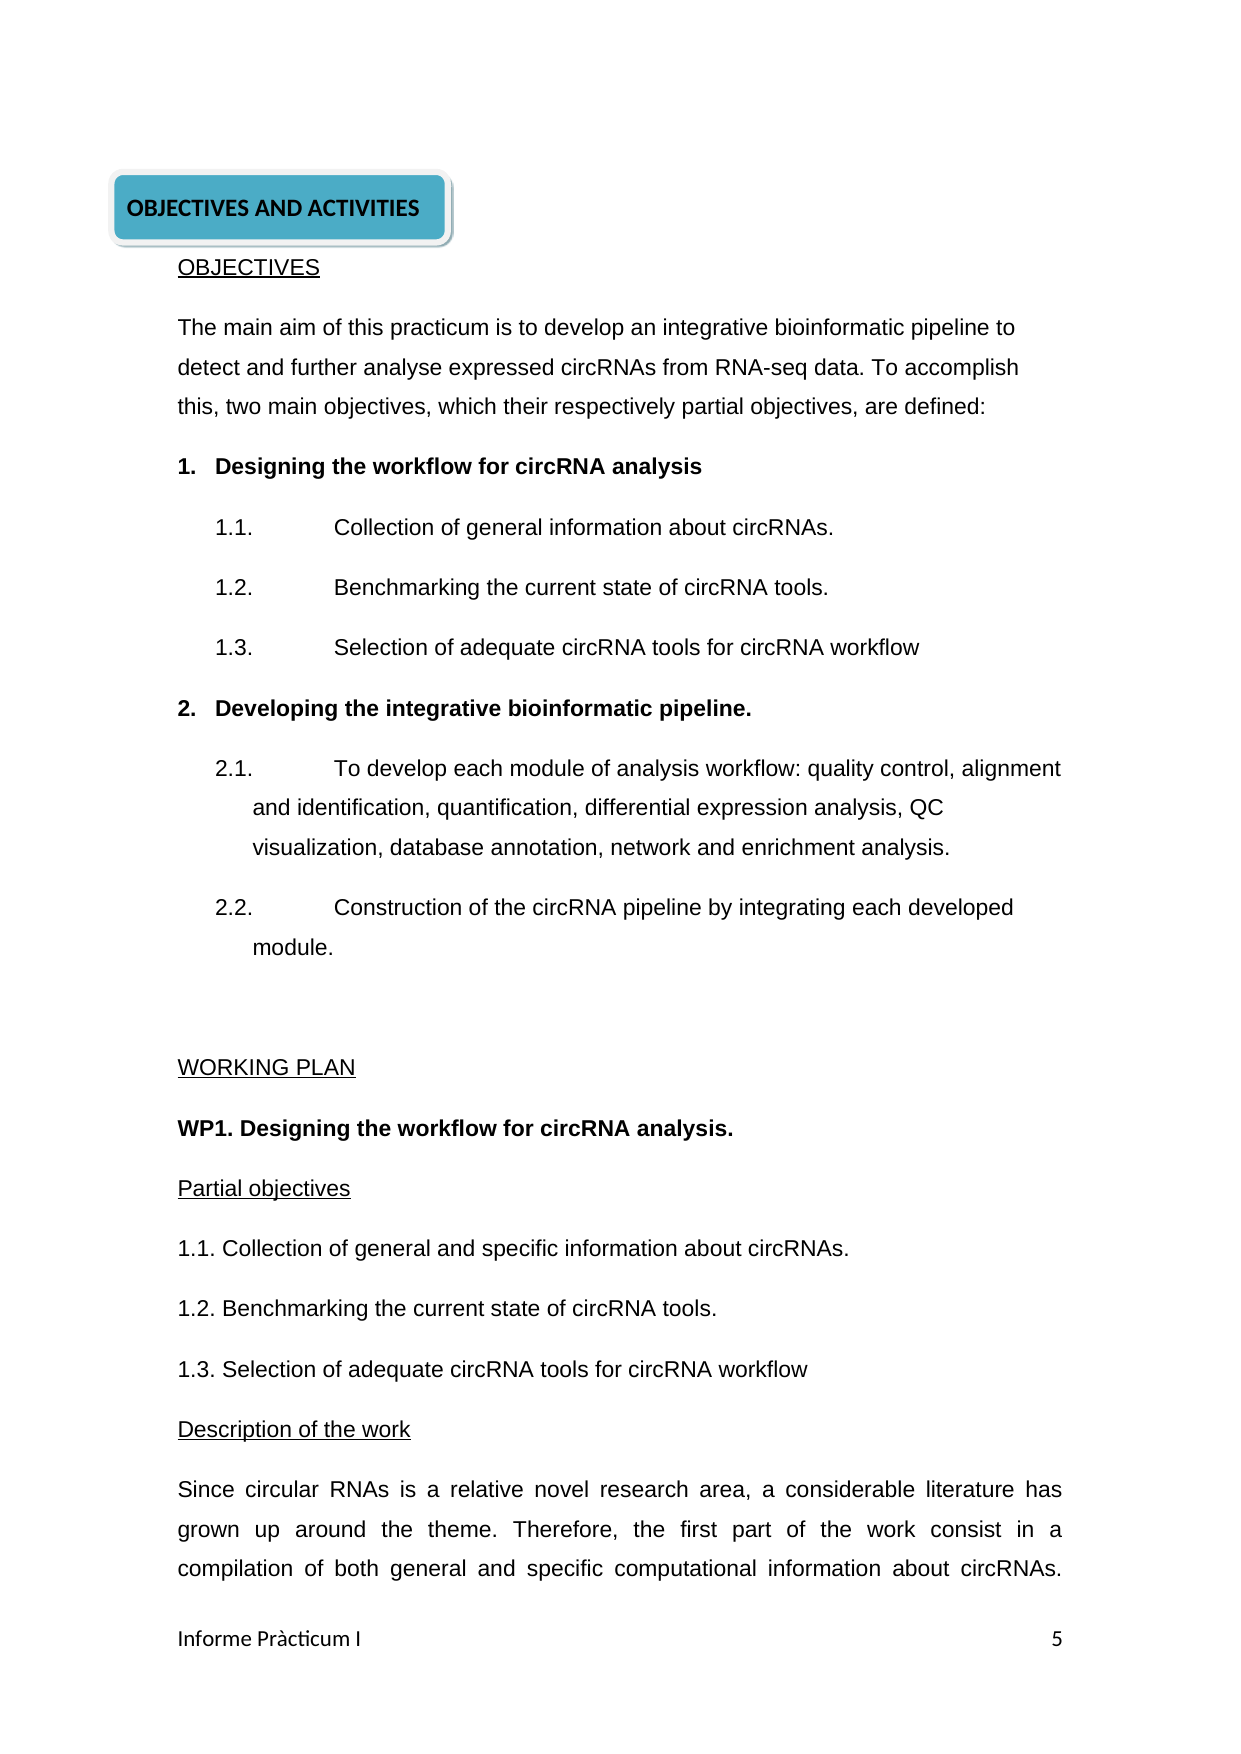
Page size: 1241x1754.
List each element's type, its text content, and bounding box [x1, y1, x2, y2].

text WP1. Designing the workflow for circRNA analysis. [177, 1114, 1063, 1141]
list Selection of adequate circRNA tools for circRNA workflow [215, 634, 1063, 661]
list Designing the workflow for circRNA analysis [177, 453, 1063, 479]
text OBJECTIVES AND ACTIVITIES [127, 192, 443, 221]
text 1.1. Collection of general and specific information about circRNAs. [177, 1235, 1063, 1261]
text 1.3. Selection of adequate circRNA tools for circRNA workflow [177, 1356, 1063, 1382]
list Collection of general information about circRNAs. [215, 513, 1063, 540]
text Description of the work [177, 1416, 1063, 1442]
list Benchmarking the current state of circRNA tools. [215, 574, 1063, 600]
list Construction of the circRNA pipeline by integrating each developed module. [215, 894, 1063, 960]
text WORKING PLAN [177, 1054, 1063, 1081]
text 1.2. Benchmarking the current state of circRNA tools. [177, 1295, 1063, 1322]
text Partial objectives [177, 1175, 1063, 1201]
text Since circular RNAs is a relative novel research area, a considerable literature has grown up around the theme. Therefore, the first part of the work consist in a compilation of both general and specific computational information about circRNAs. [177, 1476, 1063, 1582]
text The main aim of this practicum is to develop an integrative bioinformatic pipeline to detect and further analyse expressed circRNAs from RNA-seq data. To accomplish this, two main objectives, which their respectively partial objectives, are defined: [177, 314, 1063, 419]
list To develop each module of analysis workflow: quality control, alignment and identification, quantification, differential expression analysis, QC visualization, database annotation, network and enrichment analysis. [215, 755, 1063, 860]
text OBJECTIVES [177, 254, 1063, 280]
list Developing the integrative bioinformatic pipeline. [177, 694, 1063, 721]
